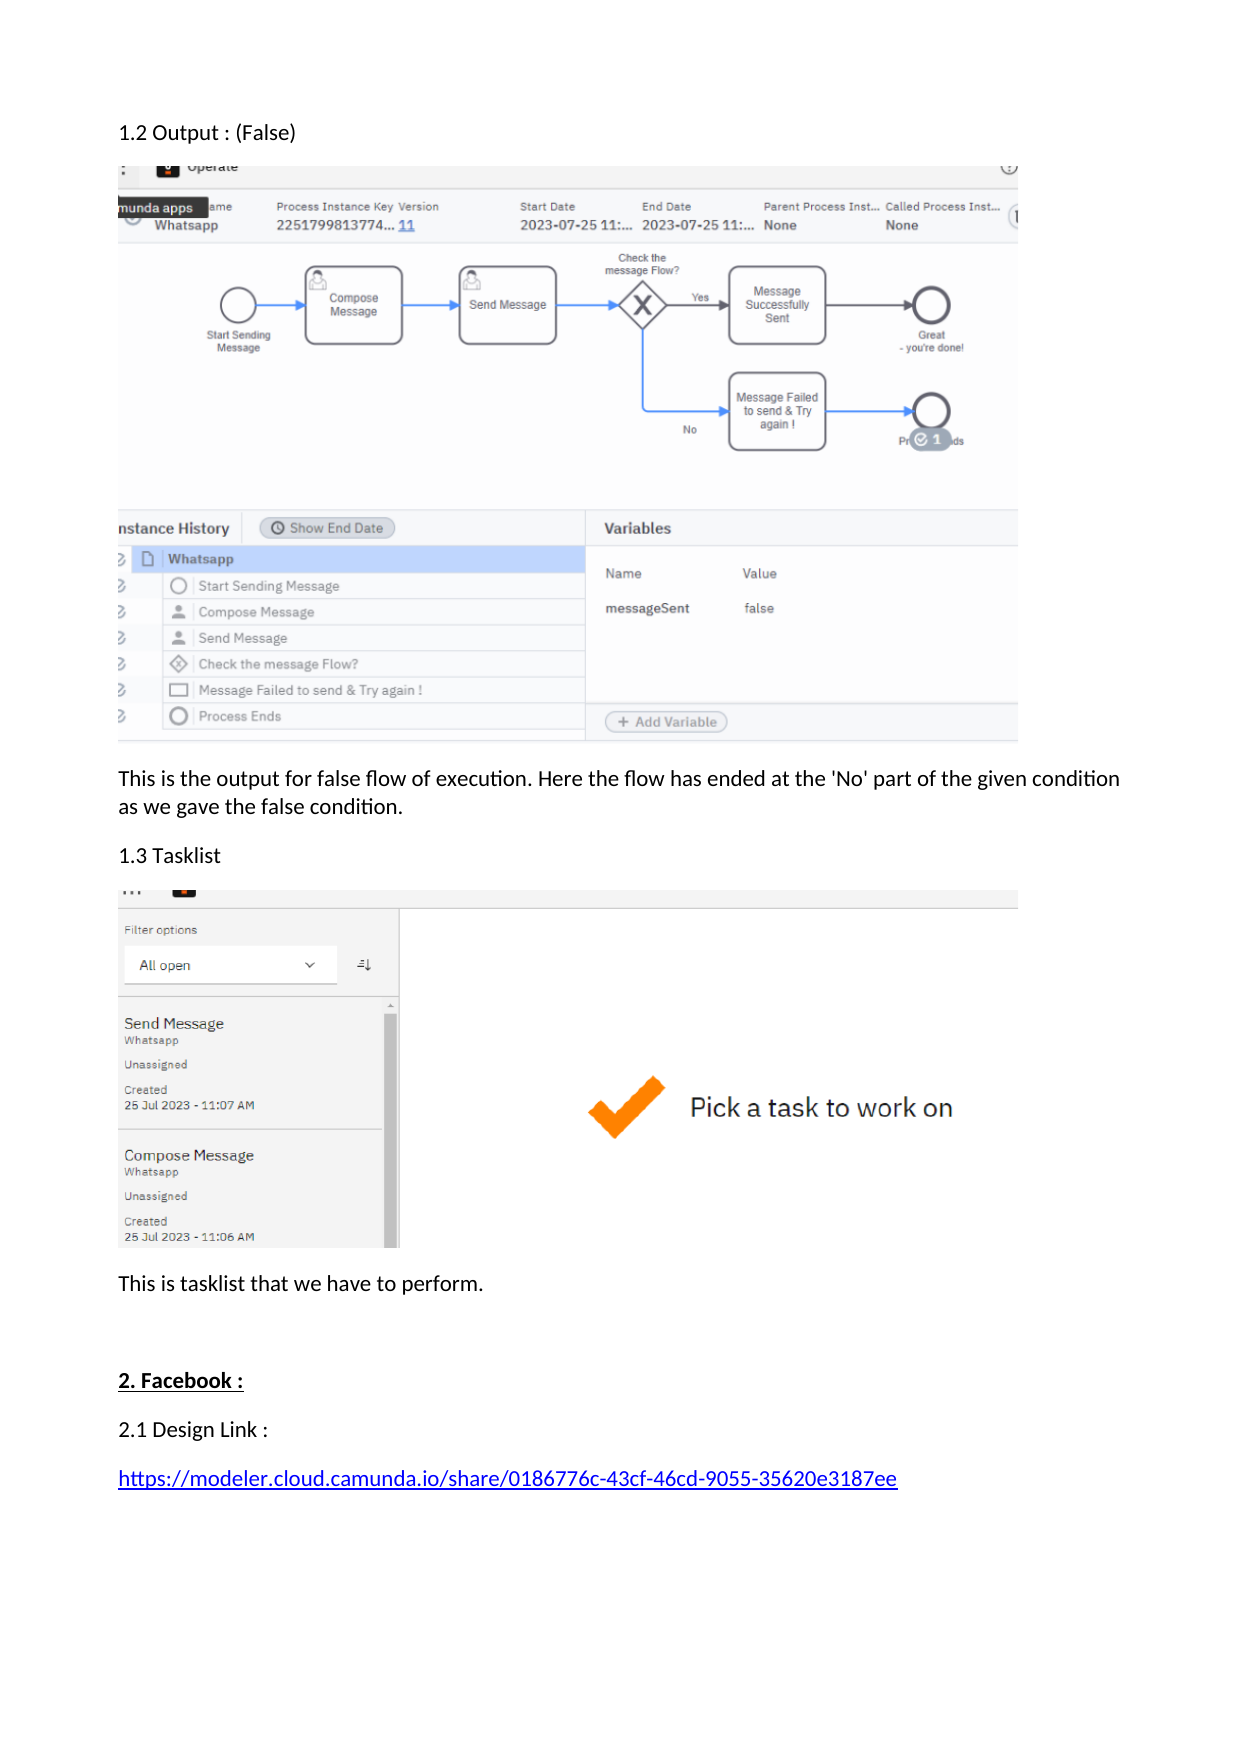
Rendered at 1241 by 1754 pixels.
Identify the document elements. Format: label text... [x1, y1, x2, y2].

text 1.2 Output : (False) [118, 118, 1122, 146]
text 2. Facebook : [118, 1366, 1122, 1394]
text https://modeler.cloud.camunda.io/share/0186776c-43cf-46cd-9055-35620e3187ee [118, 1464, 1122, 1492]
text 1.3 Tasklist [118, 841, 1122, 869]
text This is tasklist that we have to perform. [118, 1269, 1122, 1297]
text 2.1 Design Link : [118, 1415, 1122, 1443]
text This is the output for false flow of execution. Here the flow has ended at the 'No' part of the given condition as we gave the false condition. [118, 764, 1122, 820]
